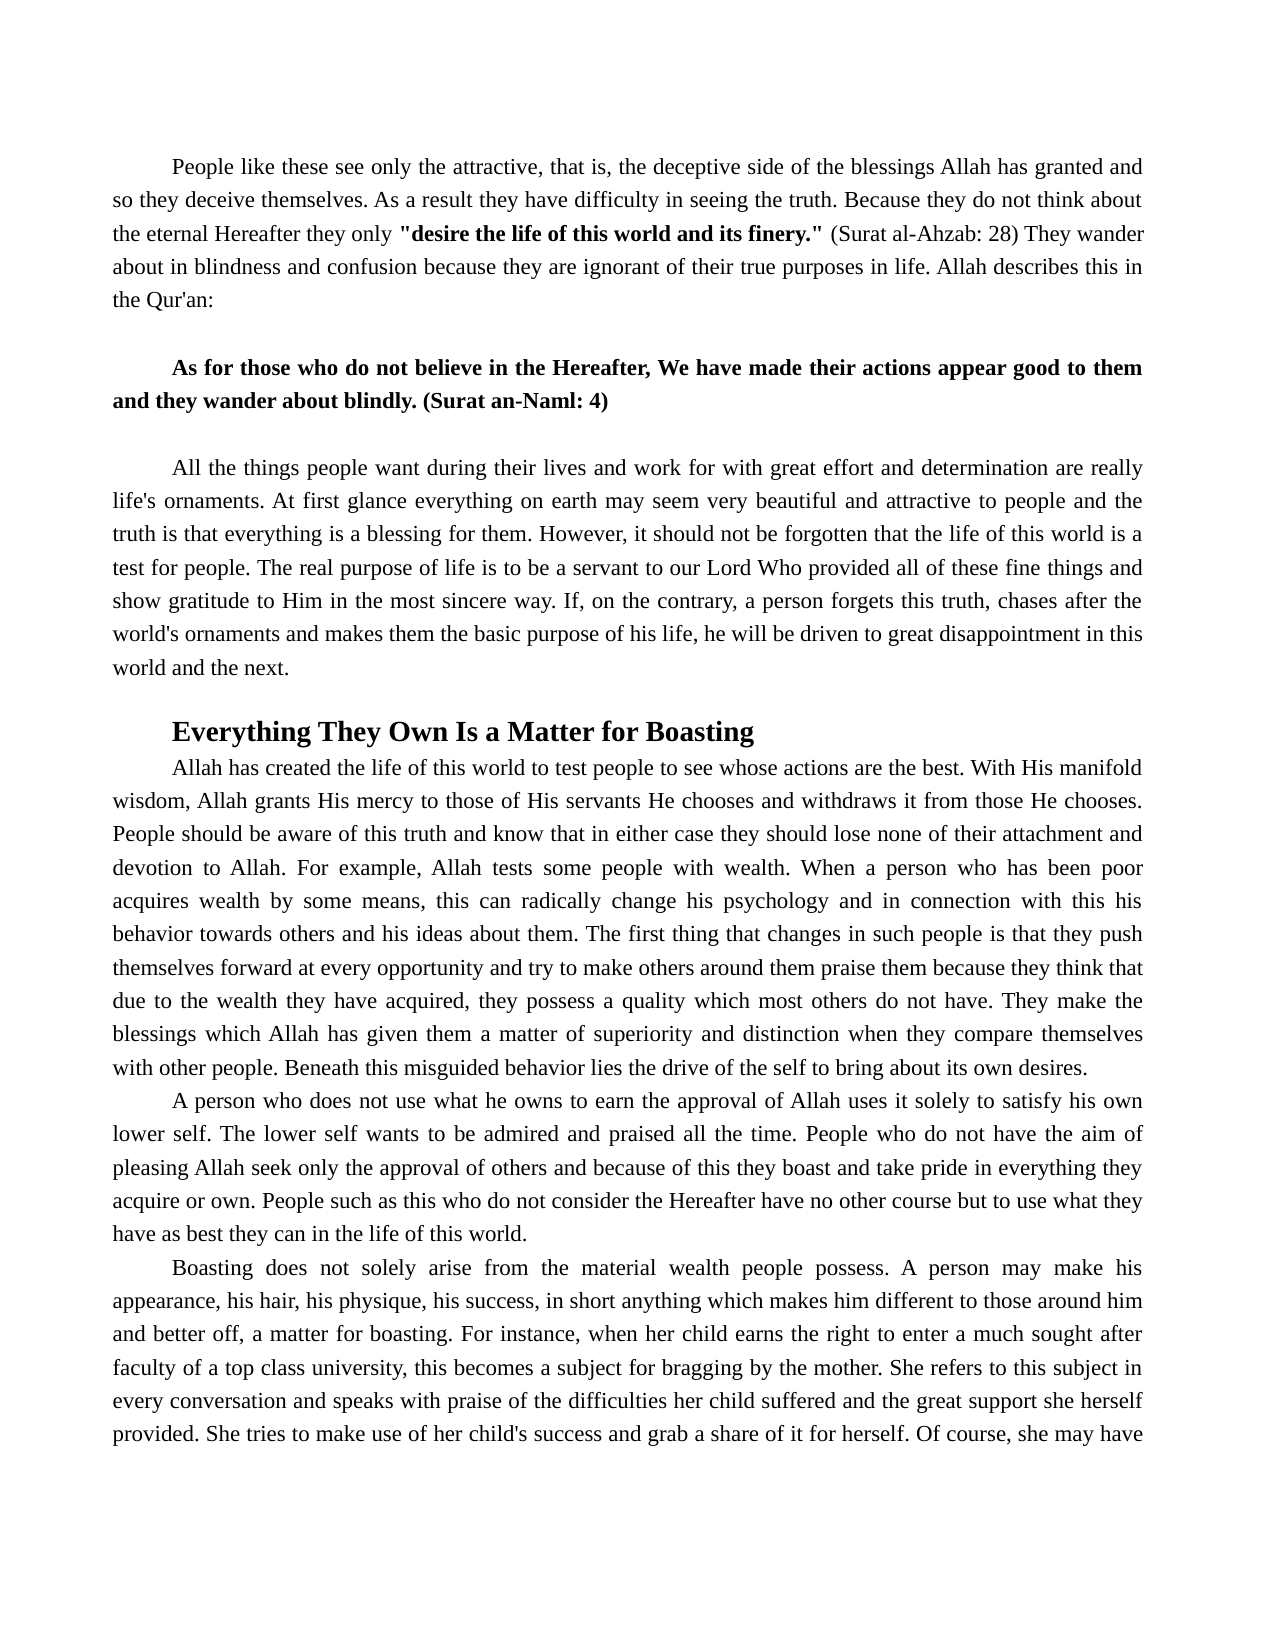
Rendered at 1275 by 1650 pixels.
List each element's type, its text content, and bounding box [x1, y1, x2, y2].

subtitle Everything They Own Is a Matter for Boasting [112, 715, 1145, 748]
text A person who does not use what he owns to earn the approval of Allah uses it solely to satisfy his own lower self. The lower self wants to be admired and praised all the time. People who do not have the aim of pleasing Allah seek only the approval of others and because of this they boast and take pride in everything they acquire or own. People such as this who do not consider the Hereafter have no other course but to use what they have as best they can in the life of this world. [112, 1082, 1145, 1248]
text Boasting does not solely arise from the material wealth people possess. A person may make his appearance, his hair, his physique, his success, in short anything which makes him different to those around him and better off, a matter for boasting. For instance, when her child earns the right to enter a much sought after faculty of a top class university, this becomes a subject for bragging by the mother. She refers to this subject in every conversation and speaks with praise of the difficulties her child suffered and the great support she herself provided. She tries to make use of her child's success and grab a share of it for herself. Of course, she may have [112, 1248, 1145, 1448]
text All the things people want during their lives and work for with great effort and determination are really life's ornaments. At first glance everything on earth may seem very beautiful and attractive to people and the truth is that everything is a blessing for them. However, it should not be forgotten that the life of this world is a test for people. The real purpose of life is to be a servant to our Lord Who provided all of these fine things and show gratitude to Him in the most sincere way. If, on the contrary, a person forgets this truth, chases after the world's ornaments and makes them the basic purpose of his life, he will be driven to great disappointment in this world and the next. [112, 448, 1145, 682]
text People like these see only the attractive, that is, the deceptive side of the blessings Allah has granted and so they deceive themselves. As a result they have difficulty in seeing the truth. Because they do not think about the eternal Hereafter they only "desire the life of this world and its finery." (Surat al-Ahzab: 28) They wander about in blindness and confusion because they are ignorant of their true purposes in life. Allah describes this in the Qur'an: [112, 148, 1145, 314]
text Allah has created the life of this world to test people to see whose actions are the best. With His manifold wisdom, Allah grants His mercy to those of His servants He chooses and withdraws it from those He chooses. People should be aware of this truth and know that in either case they should lose none of their attachment and devotion to Allah. For example, Allah tests some people with wealth. When a person who has been poor acquires wealth by some means, this can radically change his psychology and in connection with this his behavior towards others and his ideas about them. The first thing that changes in such people is that they push themselves forward at every opportunity and try to make others around them praise them because they think that due to the wealth they have acquired, they possess a quality which most others do not have. They make the blessings which Allah has given them a matter of superiority and distinction when they compare themselves with other people. Beneath this misguided behavior lies the drive of the self to bring about its own desires. [112, 748, 1145, 1082]
text As for those who do not believe in the Hereafter, We have made their actions appear good to them and they wander about blindly. (Surat an-Naml: 4) [112, 348, 1145, 415]
